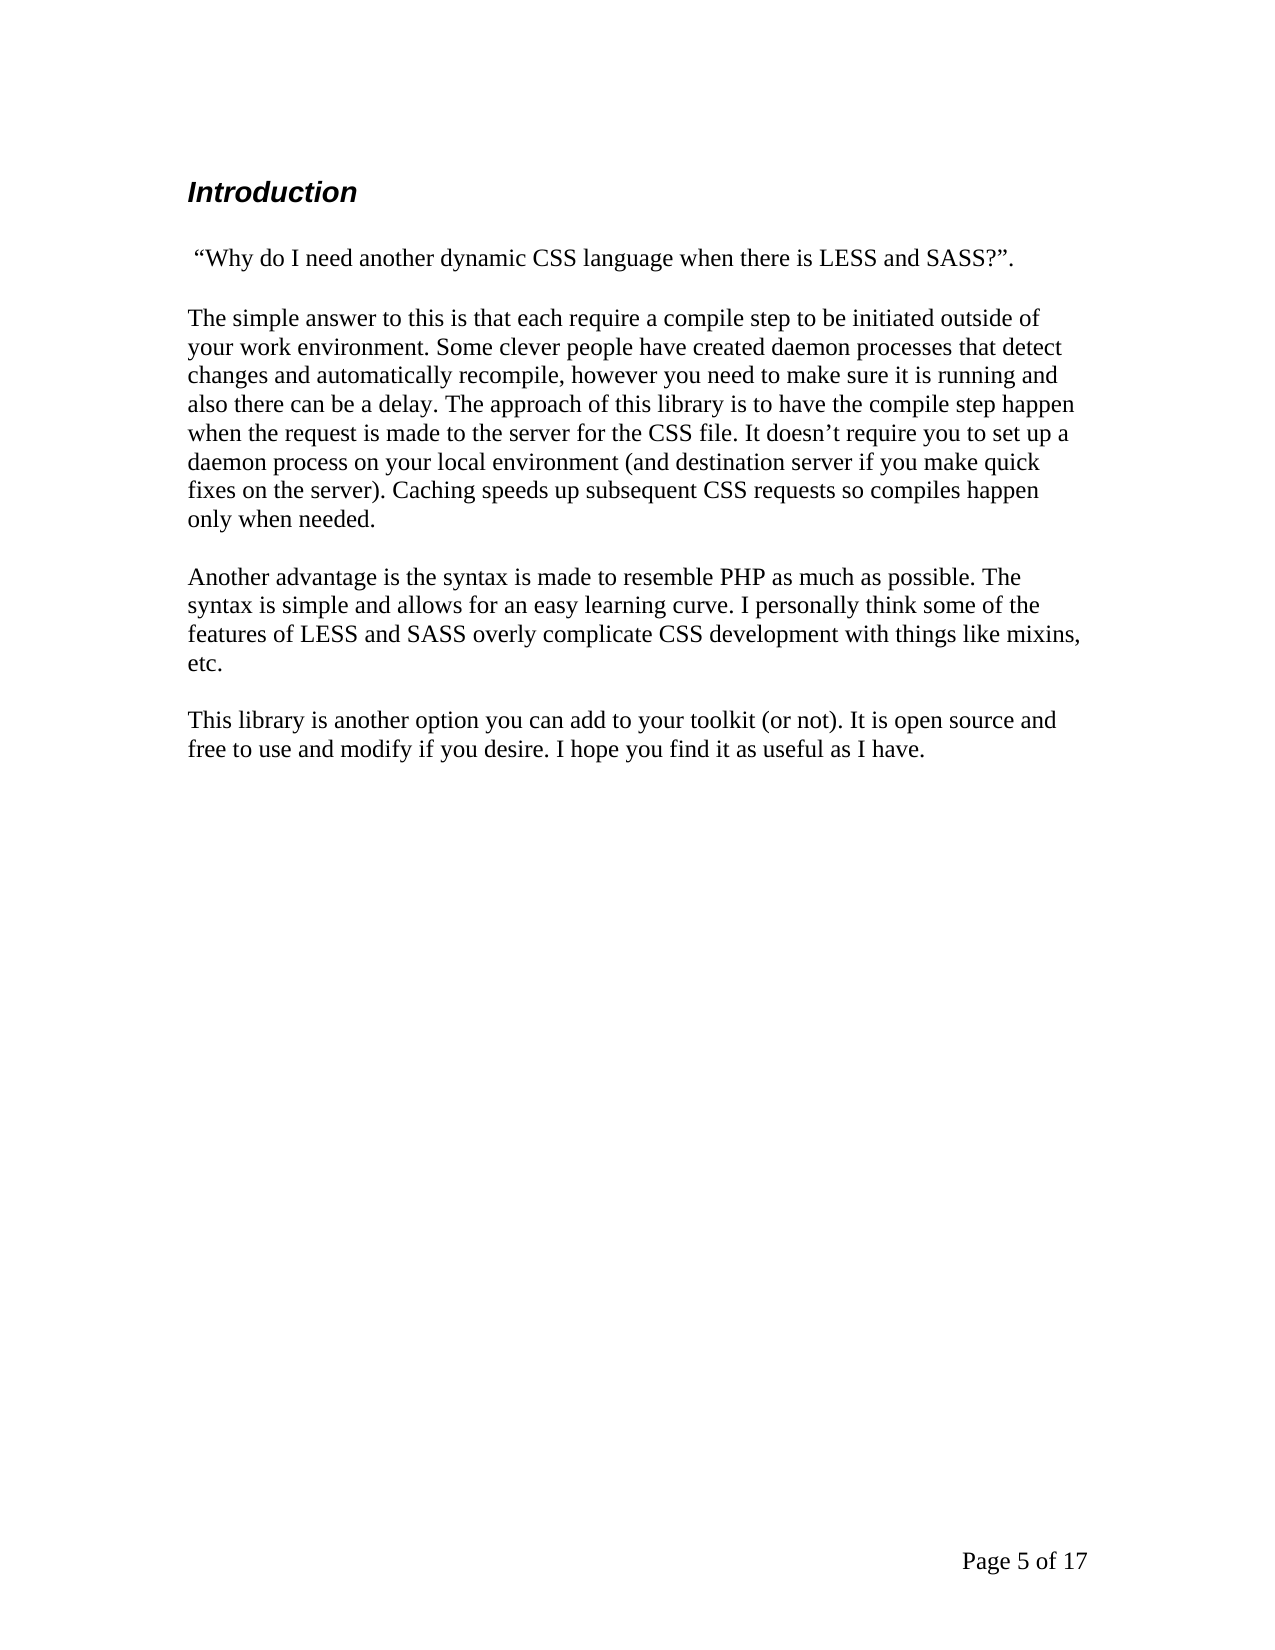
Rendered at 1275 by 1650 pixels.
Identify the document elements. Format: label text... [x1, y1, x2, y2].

subtitle Introduction [187, 175, 1087, 208]
text This library is another option you can add to your toolkit (or not). It is open source and free to use and modify if you desire. I hope you find it as useful as I have. [187, 705, 1087, 763]
text “Why do I need another dynamic CSS language when there is LESS and SASS?”. [187, 243, 1087, 272]
text Another advantage is the syntax is made to resemble PHP as much as possible. The syntax is simple and allows for an easy learning curve. I personally think some of the features of LESS and SASS overly complicate CSS development with things like mixins, etc. [187, 562, 1087, 677]
text The simple answer to this is that each require a compile step to be initiated outside of your work environment. Some clever people have created daemon processes that detect changes and automatically recompile, however you need to make sure it is running and also there can be a delay. The approach of this library is to have the compile step happen when the request is made to the server for the CSS file. It doesn’t require you to set up a daemon process on your local environment (and destination server if you make quick fixes on the server). Caching speeds up subsequent CSS requests so compiles happen only when needed. [187, 303, 1087, 533]
